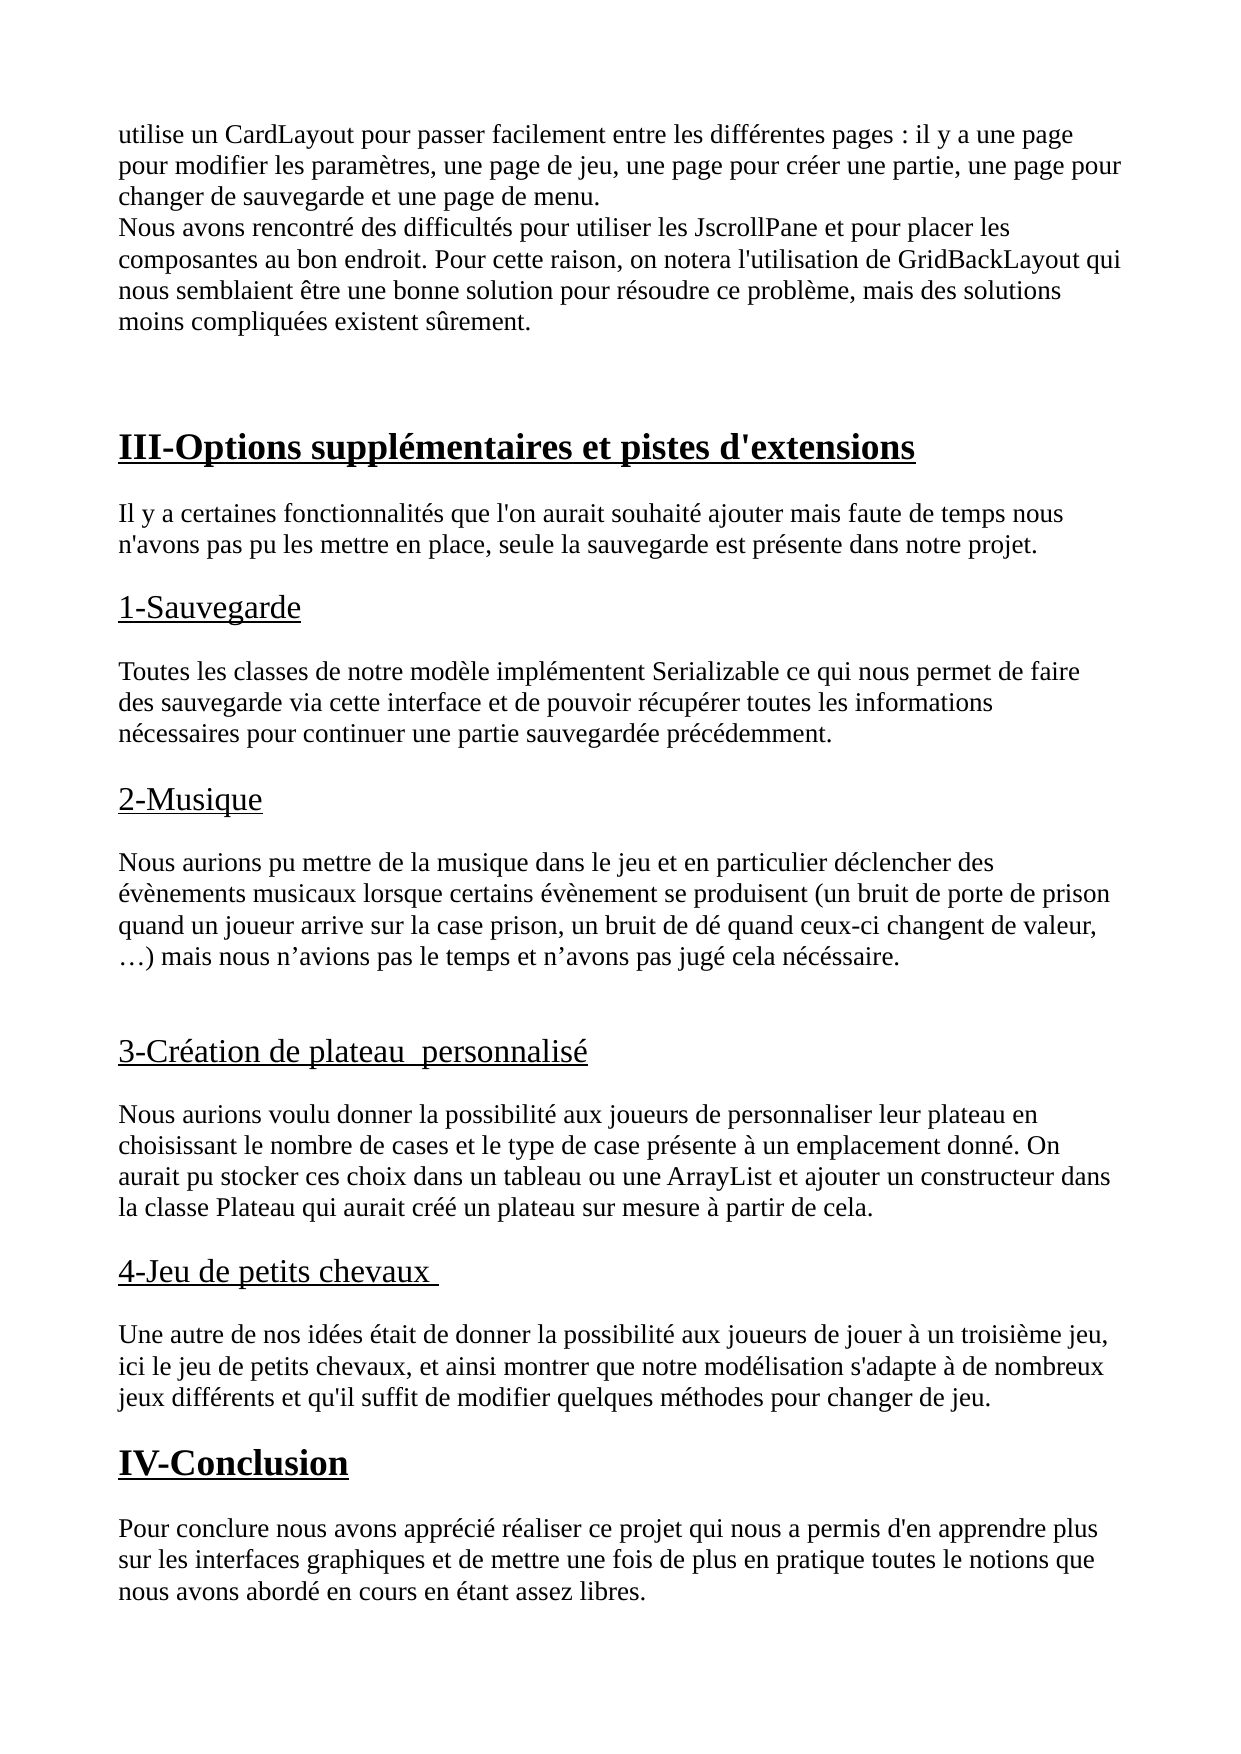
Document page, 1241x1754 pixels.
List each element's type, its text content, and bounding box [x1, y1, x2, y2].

text 2-Musique [118, 779, 1122, 818]
text Nous aurions pu mettre de la musique dans le jeu et en particulier déclencher des évènements musicaux lorsque certains évènement se produisent (un bruit de porte de prison quand un joueur arrive sur la case prison, un bruit de dé quand ceux-ci changent de valeur,…) mais nous n’avions pas le temps et n’avons pas jugé cela nécéssaire. [118, 846, 1122, 971]
text Nous aurions voulu donner la possibilité aux joueurs de personnaliser leur plateau en choisissant le nombre de cases et le type de case présente à un emplacement donné. On aurait pu stocker ces choix dans un tableau ou une ArrayList et ajouter un constructeur dans la classe Plateau qui aurait créé un plateau sur mesure à partir de cela. [118, 1098, 1122, 1223]
text Pour conclure nous avons apprécié réaliser ce projet qui nous a permis d'en apprendre plus sur les interfaces graphiques et de mettre une fois de plus en pratique toutes le notions que nous avons abordé en cours en étant assez libres. [118, 1512, 1122, 1606]
text Nous avons rencontré des difficultés pour utiliser les JscrollPane et pour placer les composantes au bon endroit. Pour cette raison, on notera l'utilisation de GridBackLayout qui nous semblaient être une bonne solution pour résoudre ce problème, mais des solutions moins compliquées existent sûrement. [118, 212, 1122, 336]
text Toutes les classes de notre modèle implémentent Serializable ce qui nous permet de faire des sauvegarde via cette interface et de pouvoir récupérer toutes les informations nécessaires pour continuer une partie sauvegardée précédemment. [118, 655, 1122, 748]
text Il y a certaines fonctionnalités que l'on aurait souhaité ajouter mais faute de temps nous n'avons pas pu les mettre en place, seule la sauvegarde est présente dans notre projet. [118, 497, 1122, 559]
text IV-Conclusion [118, 1441, 1122, 1484]
text 3-Création de plateau personnalisé [118, 1031, 1122, 1069]
text 1-Sauvegarde [118, 588, 1122, 626]
text utilise un CardLayout pour passer facilement entre les différentes pages : il y a une page pour modifier les paramètres, une page de jeu, une page pour créer une partie, une page pour changer de sauvegarde et une page de menu. [118, 118, 1122, 212]
text 4-Jeu de petits chevaux [118, 1251, 1122, 1290]
text III-Options supplémentaires et pistes d'extensions [118, 425, 1122, 468]
text Une autre de nos idées était de donner la possibilité aux joueurs de jouer à un troisième jeu, ici le jeu de petits chevaux, et ainsi montrer que notre modélisation s'adapte à de nombreux jeux différents et qu'il suffit de modifier quelques méthodes pour changer de jeu. [118, 1318, 1122, 1412]
